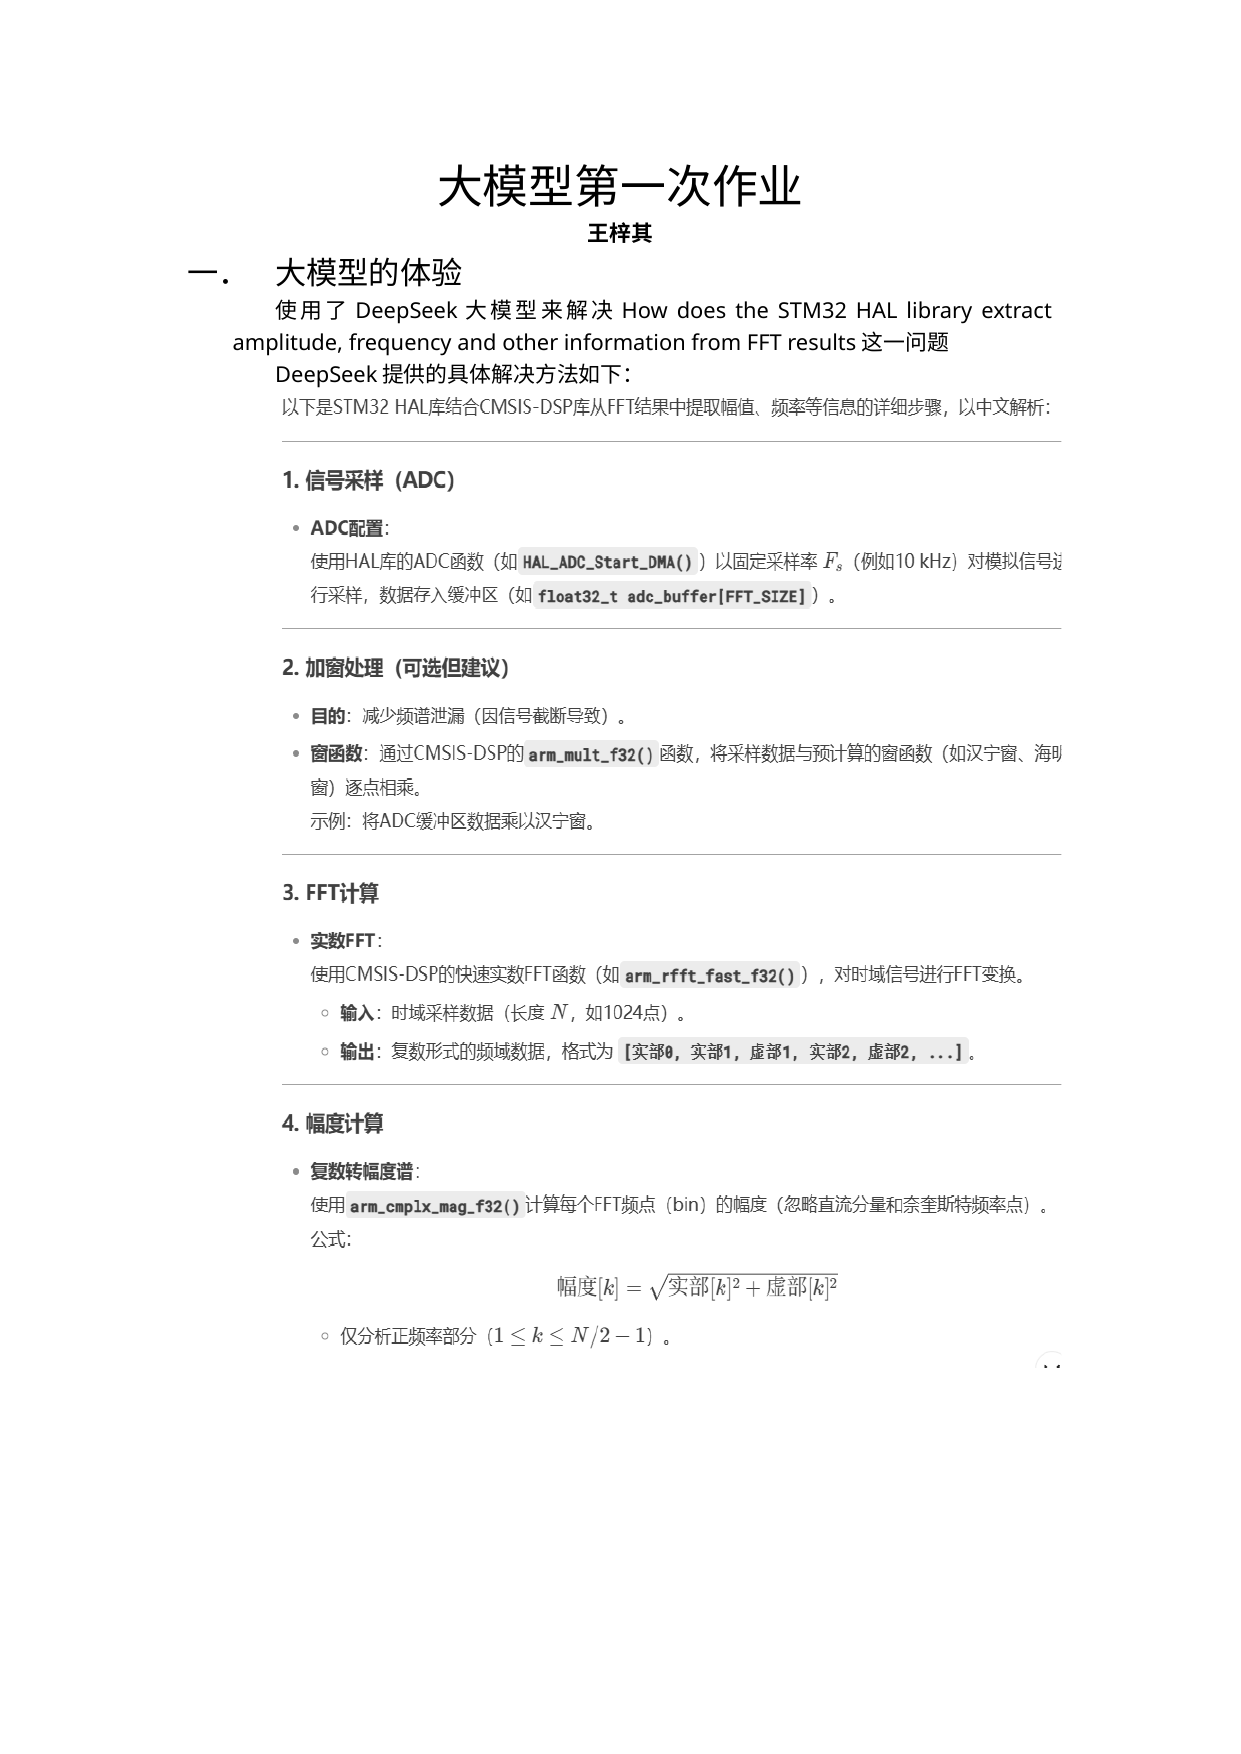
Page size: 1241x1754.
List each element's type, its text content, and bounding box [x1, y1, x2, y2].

picture [275, 388, 1062, 1368]
text 王梓其 [187, 216, 1053, 248]
list 使用了DeepSeek大模型来解决How does the STM32 HAL library extract amplitude, frequency and other information from FFT results这一问题 [232, 293, 1053, 357]
text 大模型第一次作业 [187, 150, 1053, 216]
list 大模型的体验 [187, 248, 1053, 293]
list DeepSeek提供的具体解决方法如下： [232, 357, 1053, 388]
